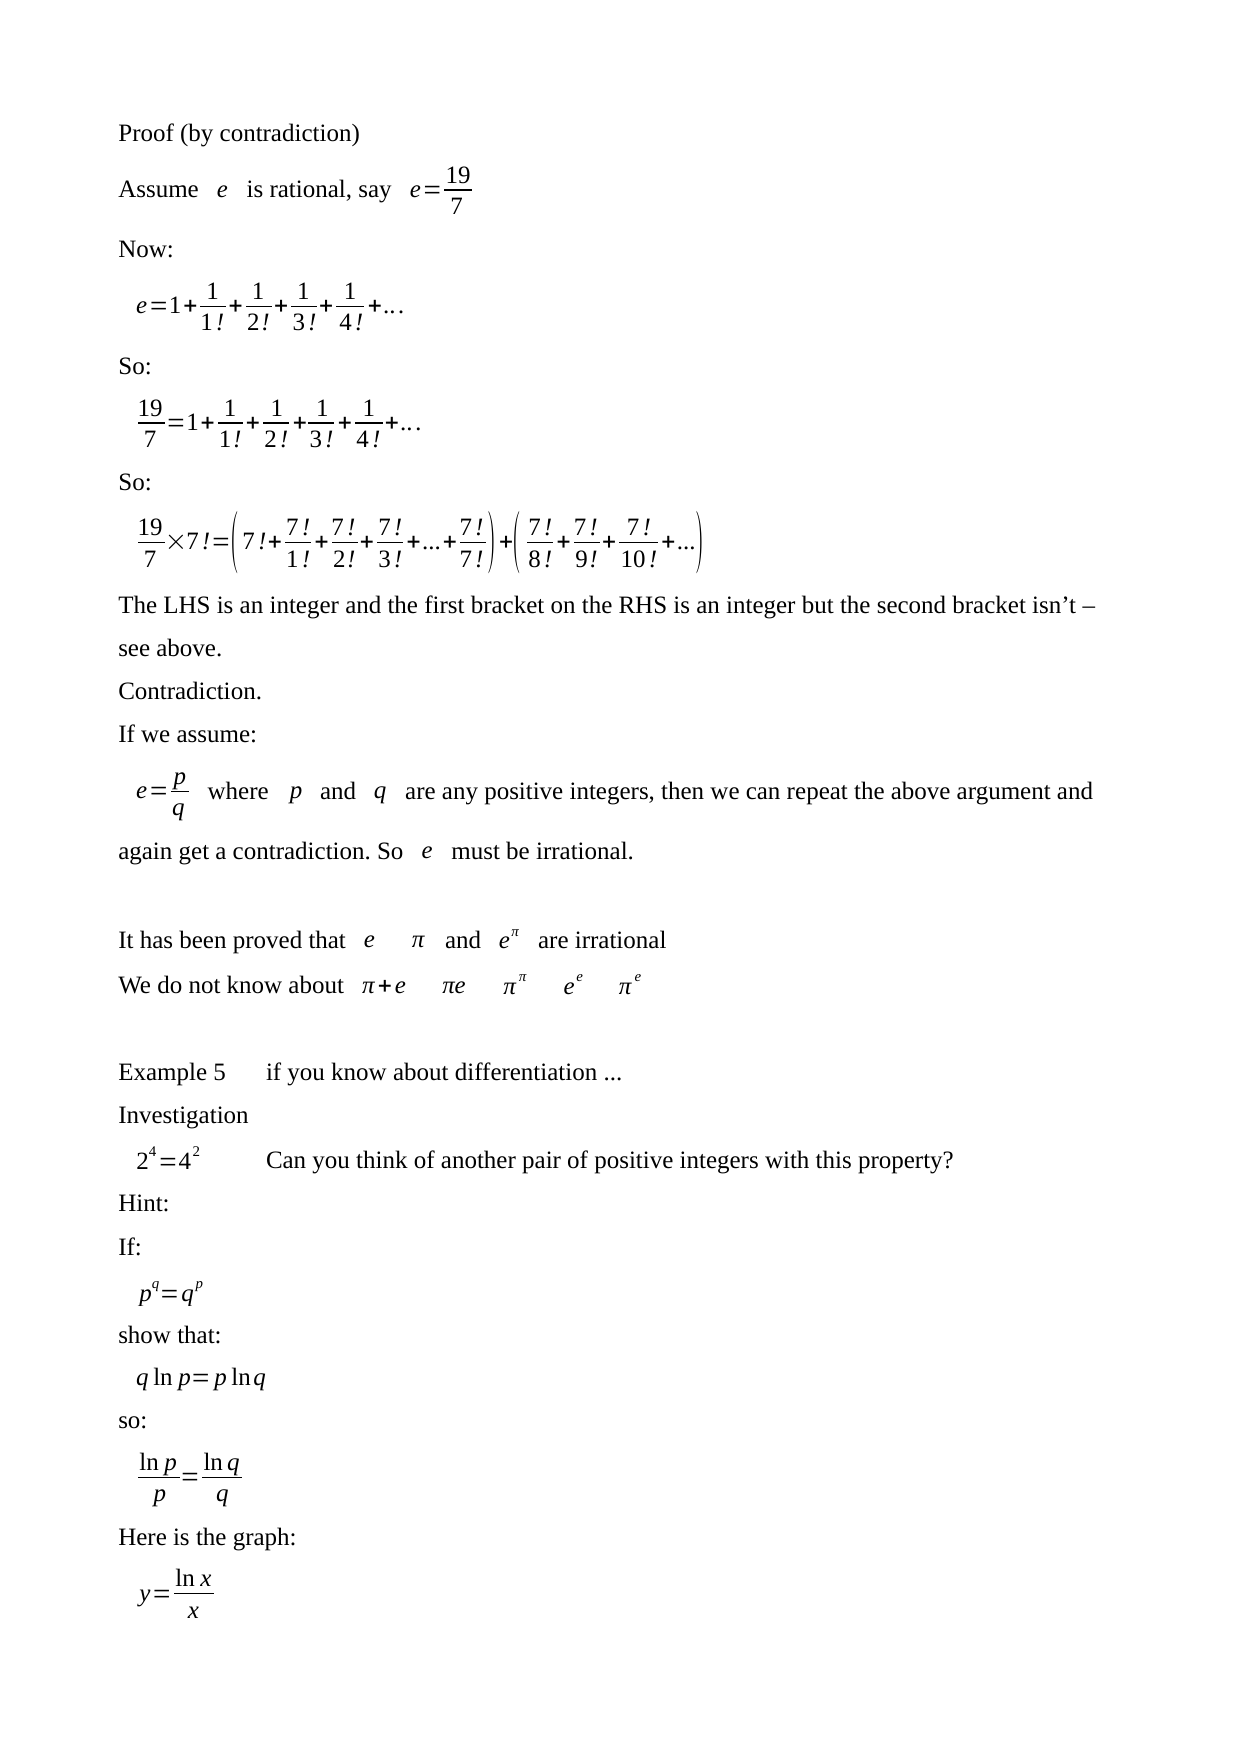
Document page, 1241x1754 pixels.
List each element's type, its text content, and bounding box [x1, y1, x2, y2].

text Here is the graph: [118, 1522, 1122, 1551]
text It has been proved thatandare irrational [118, 922, 1122, 953]
text Can you think of another pair of positive integers with this property? [118, 1143, 1122, 1174]
text Assumeis rational, say [118, 161, 1122, 220]
text Investigation [118, 1100, 1122, 1128]
text If: [118, 1232, 1122, 1260]
text so: [118, 1405, 1122, 1434]
text We do not know about [118, 968, 1122, 999]
text Hint: [118, 1188, 1122, 1217]
text Example 5 if you know about differentiation ... [118, 1057, 1122, 1085]
text So: [118, 467, 1122, 496]
text Contradiction. [118, 676, 1122, 705]
text The LHS is an integer and the first bracket on the RHS is an integer but the second bracket isn’t – see above. [118, 590, 1122, 662]
text Proof (by contradiction) [118, 118, 1122, 147]
text whereandare any positive integers, then we can repeat the above argument and again get a contradiction. Somust be irrational. [118, 763, 1122, 865]
text show that: [118, 1320, 1122, 1349]
text So: [118, 351, 1122, 380]
text Now: [118, 234, 1122, 263]
text If we assume: [118, 719, 1122, 748]
